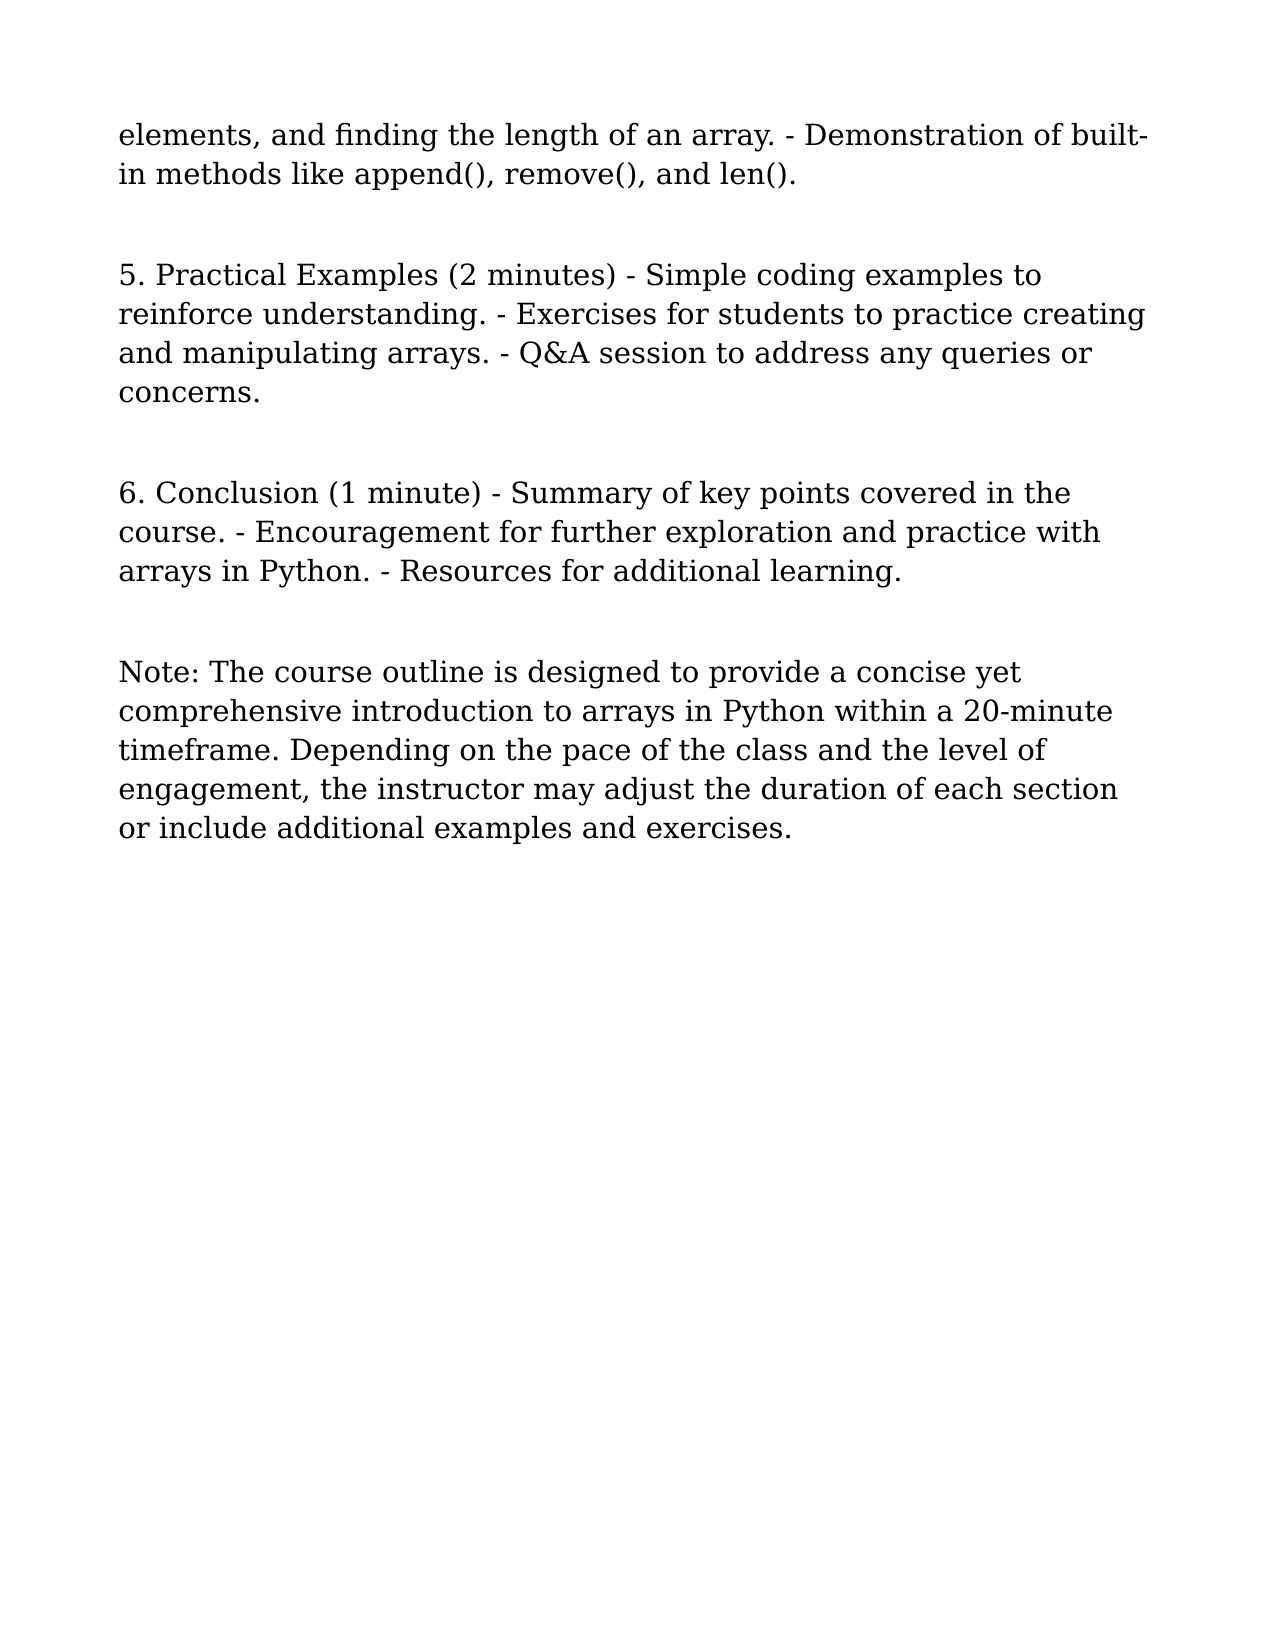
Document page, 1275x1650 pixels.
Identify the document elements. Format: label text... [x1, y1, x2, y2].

text elements, and finding the length of an array. - Demonstration of built-in methods like append(), remove(), and len(). [118, 118, 1157, 191]
text 6. Conclusion (1 minute) - Summary of key points covered in the course. - Encouragement for further exploration and practice with arrays in Python. - Resources for additional learning. [118, 476, 1157, 588]
text Note: The course outline is designed to provide a concise yet comprehensive introduction to arrays in Python within a 20-minute timeframe. Depending on the pace of the class and the level of engagement, the instructor may adjust the duration of each section or include additional examples and exercises. [118, 655, 1157, 845]
text 5. Practical Examples (2 minutes) - Simple coding examples to reinforce understanding. - Exercises for students to practice creating and manipulating arrays. - Q&A session to address any queries or concerns. [118, 258, 1157, 409]
